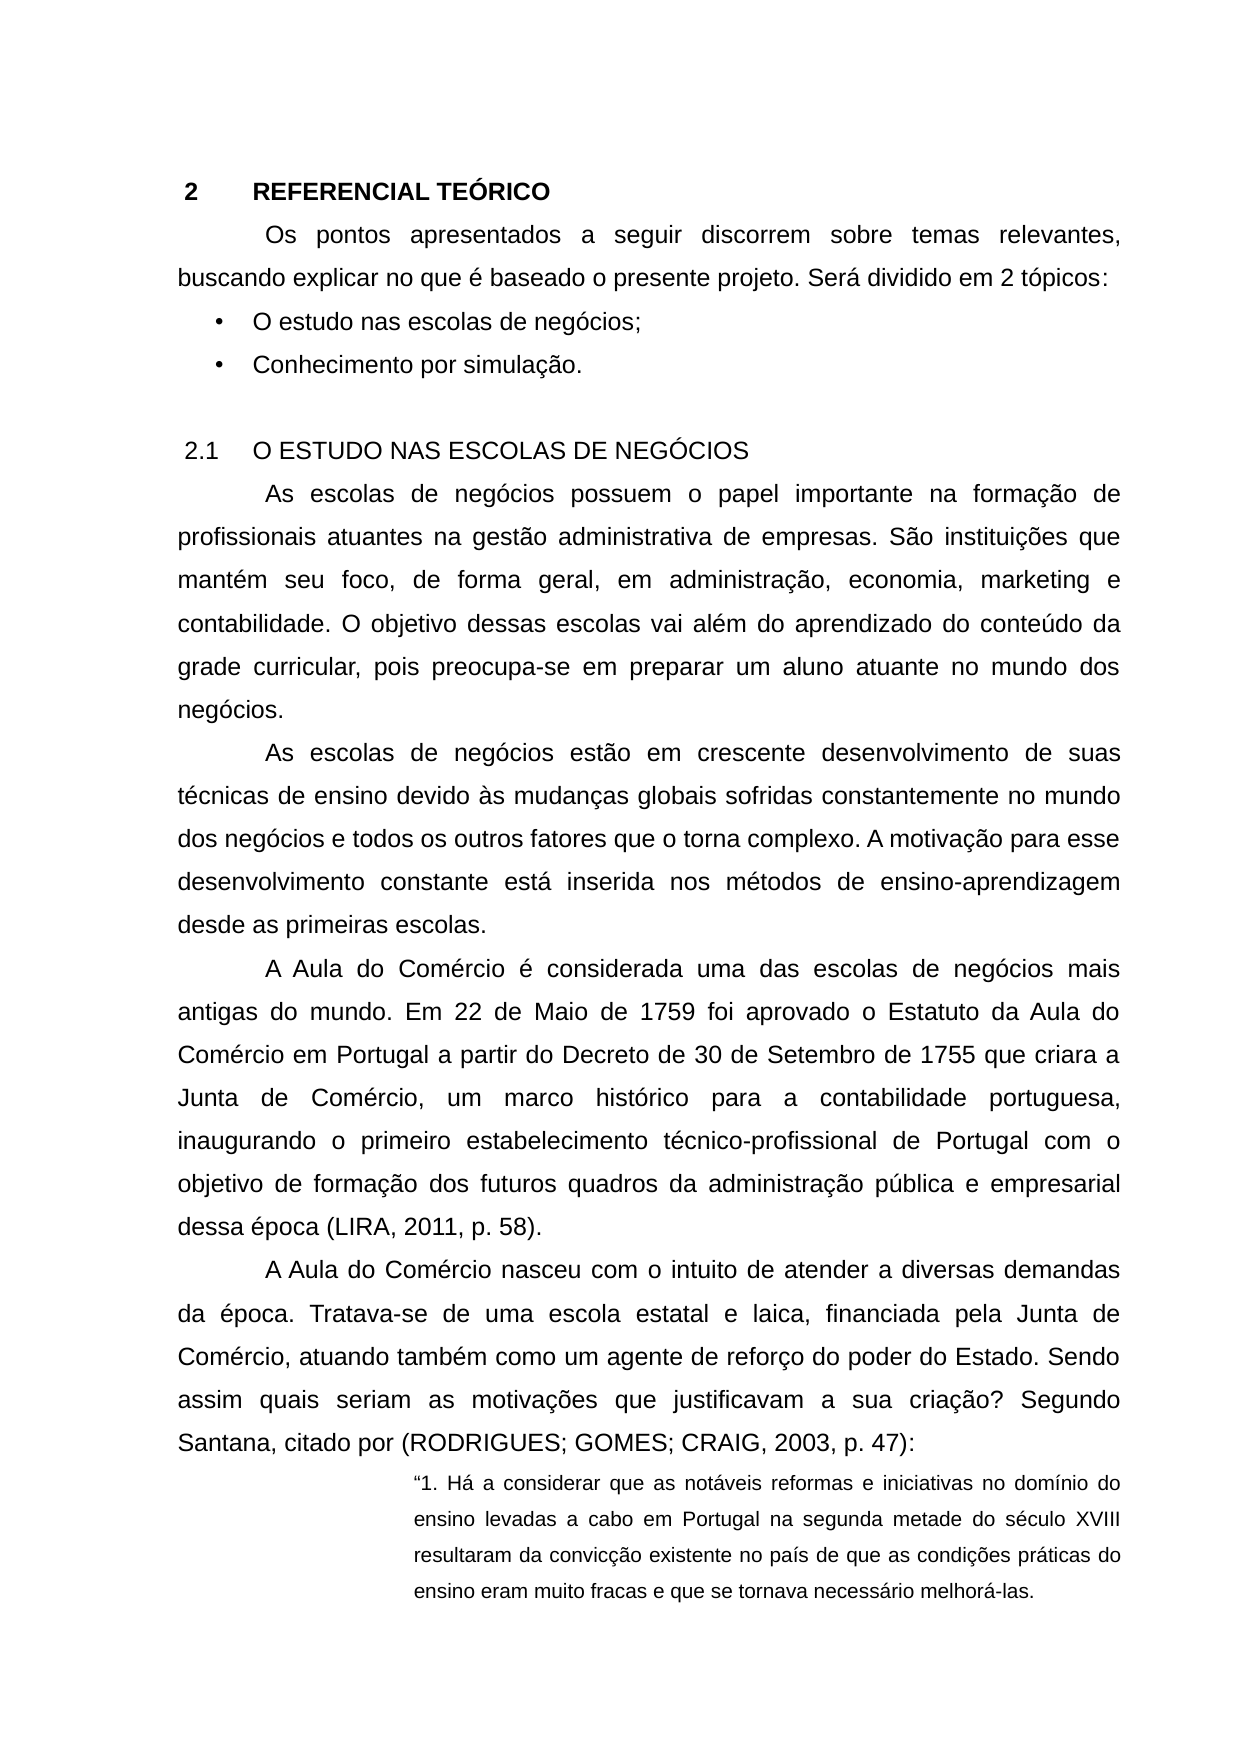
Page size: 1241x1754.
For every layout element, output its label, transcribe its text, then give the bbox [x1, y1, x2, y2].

text Os pontos apresentados a seguir discorrem sobre temas relevantes, buscando explicar no que é baseado o presente projeto. Será dividido em 2 tópicos: [177, 220, 1122, 292]
subtitle Referencial teórico [177, 177, 1122, 206]
text A Aula do Comércio nasceu com o intuito de atender a diversas demandas da época. Tratava-se de uma escola estatal e laica, financiada pela Junta de Comércio, atuando também como um agente de reforço do poder do Estado. Sendo assim quais seriam as motivações que justificavam a sua criação? Segundo Santana, citado por (RODRIGUES; GOMES; CRAIG, 2003, p. 47): [177, 1256, 1122, 1457]
text As escolas de negócios estão em crescente desenvolvimento de suas técnicas de ensino devido às mudanças globais sofridas constantemente no mundo dos negócios e todos os outros fatores que o torna complexo. A motivação para esse desenvolvimento constante está inserida nos métodos de ensino-aprendizagem desde as primeiras escolas. [177, 738, 1122, 939]
list O estudo nas escolas de negócios; [215, 307, 1122, 335]
text “1. Há a considerar que as notáveis reformas e iniciativas no domínio do ensino levadas a cabo em Portugal na segunda metade do século XVIII resultaram da convicção existente no país de que as condições práticas do ensino eram muito fracas e que se tornava necessário melhorá-las. [413, 1471, 1122, 1603]
text As escolas de negócios possuem o papel importante na formação de profissionais atuantes na gestão administrativa de empresas. São instituições que mantém seu foco, de forma geral, em administração, economia, marketing e contabilidade. O objetivo dessas escolas vai além do aprendizado do conteúdo da grade curricular, pois preocupa-se em preparar um aluno atuante no mundo dos negócios. [177, 479, 1122, 724]
subtitle O Estudo nas Escolas de Negócios [177, 436, 1122, 465]
list Conhecimento por simulação. [215, 350, 1122, 379]
text A Aula do Comércio é considerada uma das escolas de negócios mais antigas do mundo. Em 22 de Maio de 1759 foi aprovado o Estatuto da Aula do Comércio em Portugal a partir do Decreto de 30 de Setembro de 1755 que criara a Junta de Comércio, um marco histórico para a contabilidade portuguesa, inaugurando o primeiro estabelecimento técnico-profissional de Portugal com o objetivo de formação dos futuros quadros da administração pública e empresarial dessa época (LIRA, 2011, p. 58). [177, 954, 1122, 1241]
